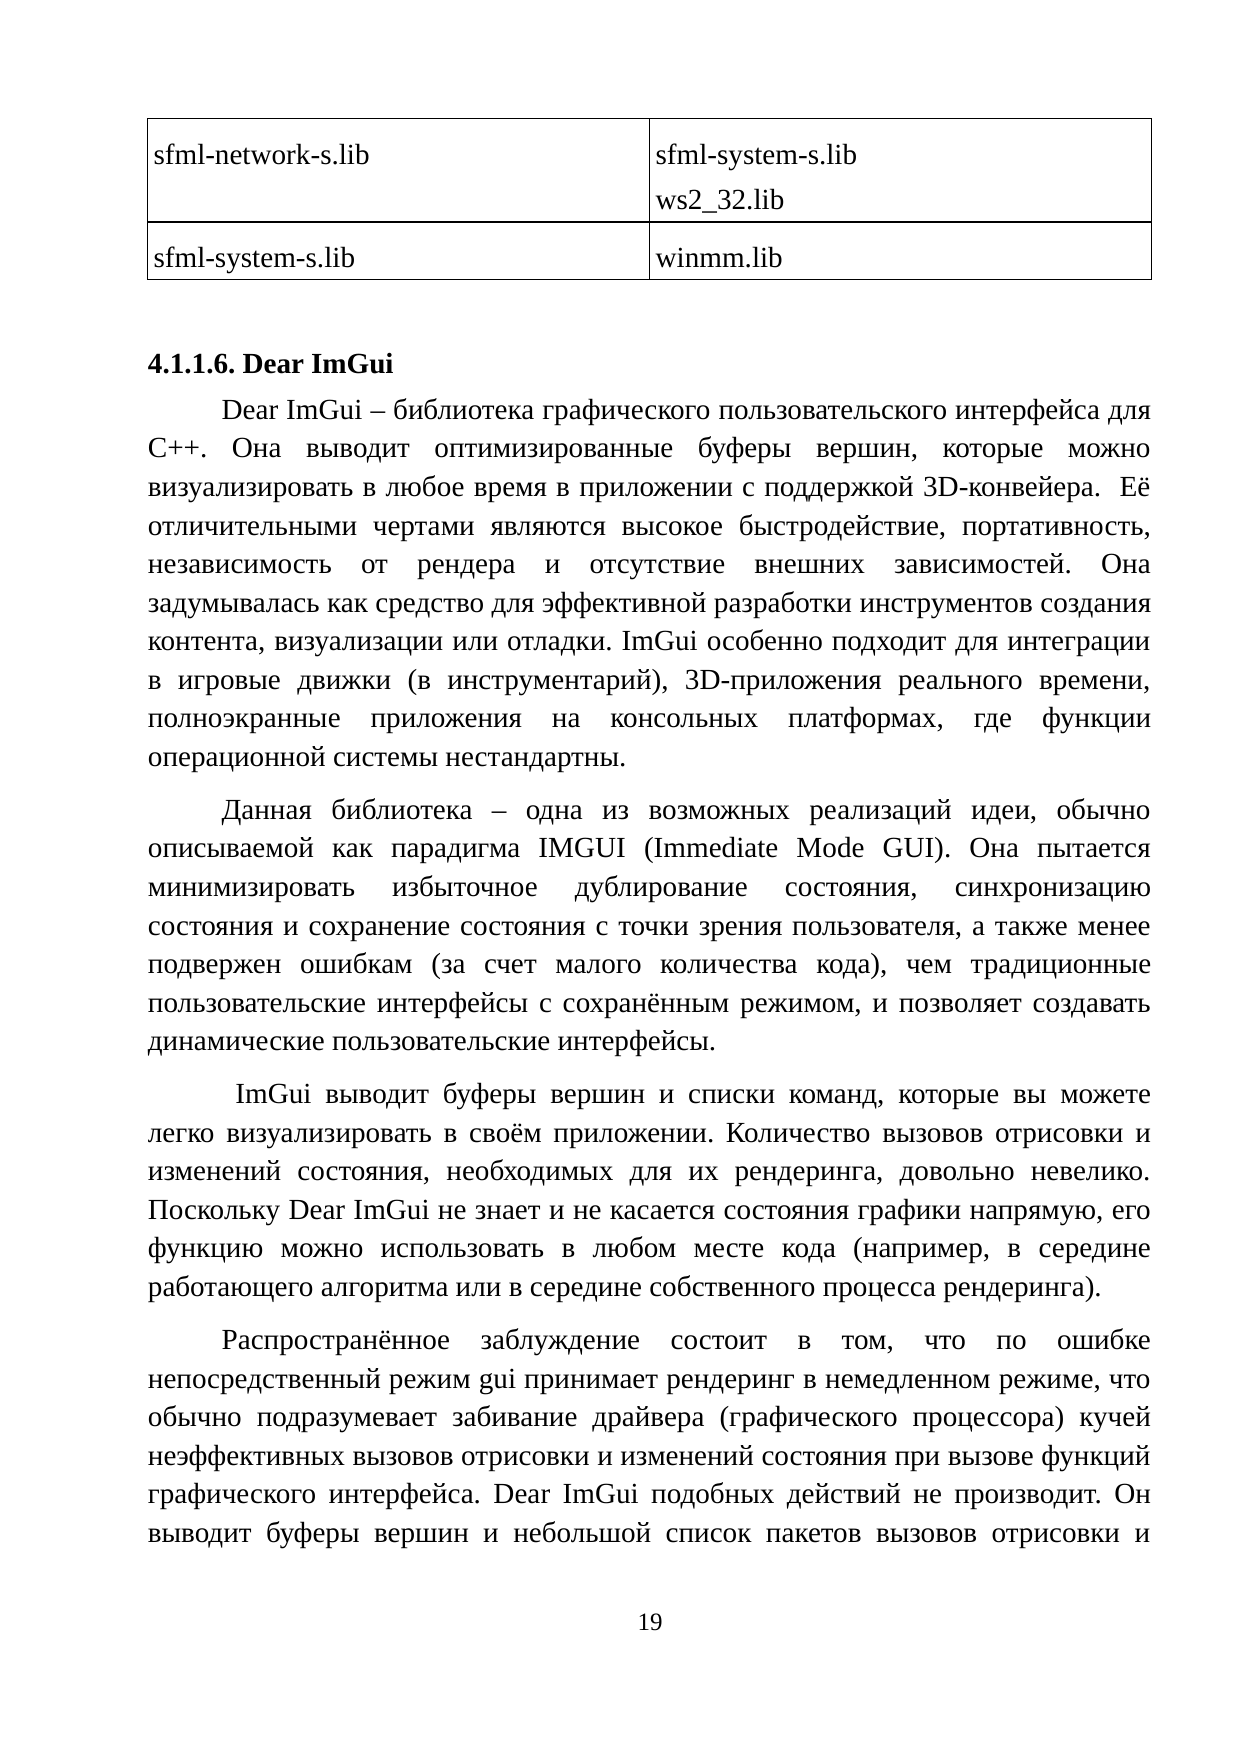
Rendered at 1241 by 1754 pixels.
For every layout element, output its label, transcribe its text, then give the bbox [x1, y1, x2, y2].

table_cell winmm.lib [650, 223, 1151, 279]
table_cell sfml-network-s.lib [148, 119, 649, 221]
subtitle 4.1.1.6. Dear ImGui [148, 346, 1152, 379]
table_cell sfml-system-s.lib ws2_32.lib [650, 119, 1151, 221]
text Данная библиотека – одна из возможных реализаций идеи, обычно описываемой как парадигма IMGUI (Immediate Mode GUI). Она пытается минимизировать избыточное дублирование состояния, синхронизацию состояния и сохранение состояния с точки зрения пользователя, а также менее подвержен ошибкам (за счет малого количества кода), чем традиционные пользовательские интерфейсы с сохранённым режимом, и позволяет создавать динамические пользовательские интерфейсы. [148, 792, 1152, 1057]
text ImGui выводит буферы вершин и списки команд, которые вы можете легко визуализировать в своём приложении. Количество вызовов отрисовки и изменений состояния, необходимых для их рендеринга, довольно невелико. Поскольку Dear ImGui не знает и не касается состояния графики напрямую, его функцию можно использовать в любом месте кода (например, в середине работающего алгоритма или в середине собственного процесса рендеринга). [148, 1076, 1152, 1303]
text Распространённое заблуждение состоит в том, что по ошибке непосредственный режим gui принимает рендеринг в немедленном режиме, что обычно подразумевает забивание драйвера (графического процессора) кучей неэффективных вызовов отрисовки и изменений состояния при вызове функций графического интерфейса. Dear ImGui подобных действий не производит. Он выводит буферы вершин и небольшой список пакетов вызовов отрисовки и [148, 1322, 1152, 1548]
table_cell sfml-system-s.lib [148, 223, 649, 279]
text Dear ImGui – библиотека графического пользовательского интерфейса для С++. Она выводит оптимизированные буферы вершин, которые можно визуализировать в любое время в приложении с поддержкой 3D-конвейера. Её отличительными чертами являются высокое быстродействие, портативность, независимость от рендера и отсутствие внешних зависимостей. Она задумывалась как средство для эффективной разработки инструментов создания контента, визуализации или отладки. ImGui особенно подходит для интеграции в игровые движки (в инструментарий), 3D-приложения реального времени, полноэкранные приложения на консольных платформах, где функции операционной системы нестандартны. [148, 392, 1152, 772]
